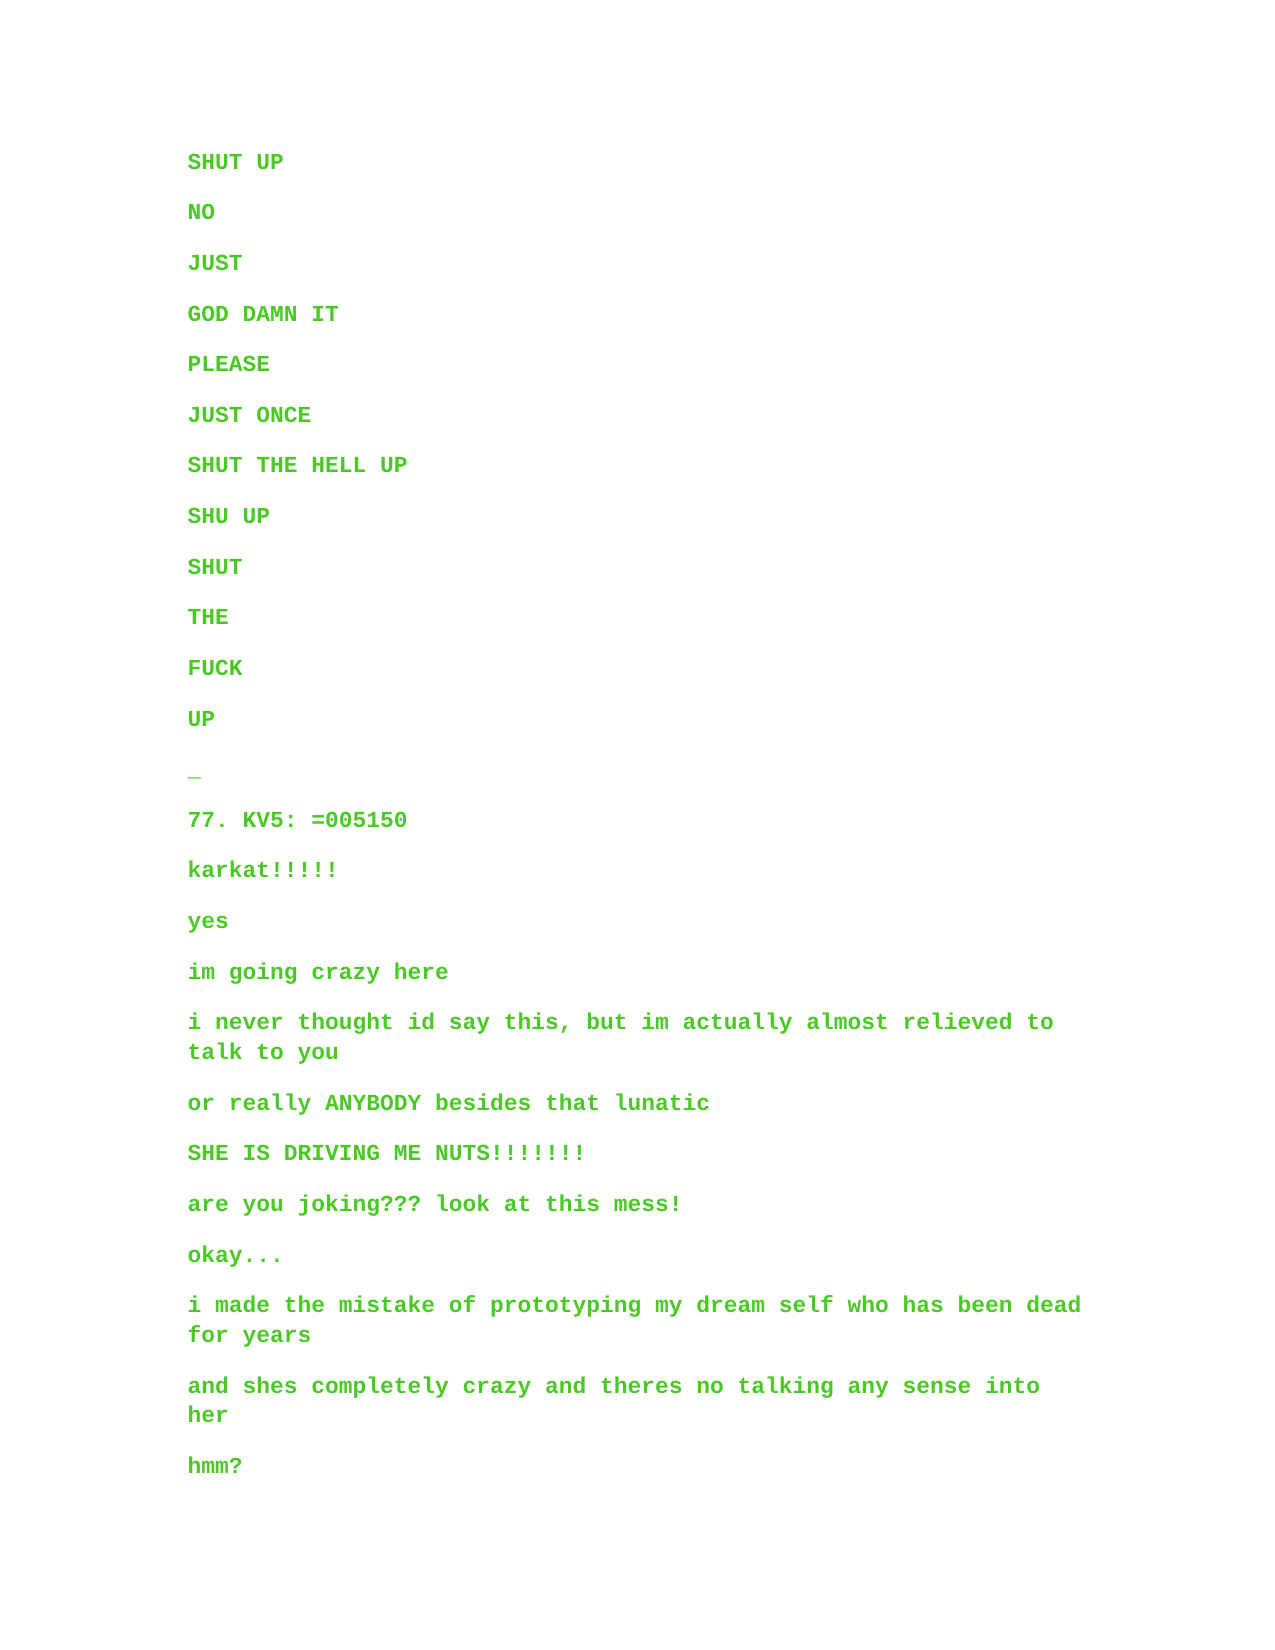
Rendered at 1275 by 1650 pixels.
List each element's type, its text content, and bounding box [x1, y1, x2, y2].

text are you joking??? look at this mess! [187, 1192, 1087, 1218]
text PLEASE [187, 352, 1087, 378]
text FUCK [187, 656, 1087, 682]
text SHUT UP [187, 150, 1087, 176]
text UP [187, 707, 1087, 733]
text hmm? [187, 1454, 1087, 1480]
text _ [187, 757, 1087, 783]
text i made the mistake of prototyping my dream self who has been dead for years [187, 1293, 1087, 1349]
text or really ANYBODY besides that lunatic [187, 1091, 1087, 1117]
text 77. KV5: =005150 [187, 808, 1087, 834]
text NO [187, 201, 1087, 227]
text JUST [187, 251, 1087, 277]
text SHUT THE HELL UP [187, 454, 1087, 480]
text GOD DAMN IT [187, 302, 1087, 328]
text i never thought id say this, but im actually almost relieved to talk to you [187, 1011, 1087, 1066]
text and shes completely crazy and theres no talking any sense into her [187, 1374, 1087, 1430]
text yes [187, 909, 1087, 935]
text SHU UP [187, 504, 1087, 530]
text THE [187, 606, 1087, 632]
text karkat!!!!! [187, 859, 1087, 885]
text SHUT [187, 555, 1087, 581]
text okay... [187, 1243, 1087, 1269]
text JUST ONCE [187, 403, 1087, 429]
text im going crazy here [187, 960, 1087, 986]
text SHE IS DRIVING ME NUTS!!!!!!! [187, 1142, 1087, 1168]
